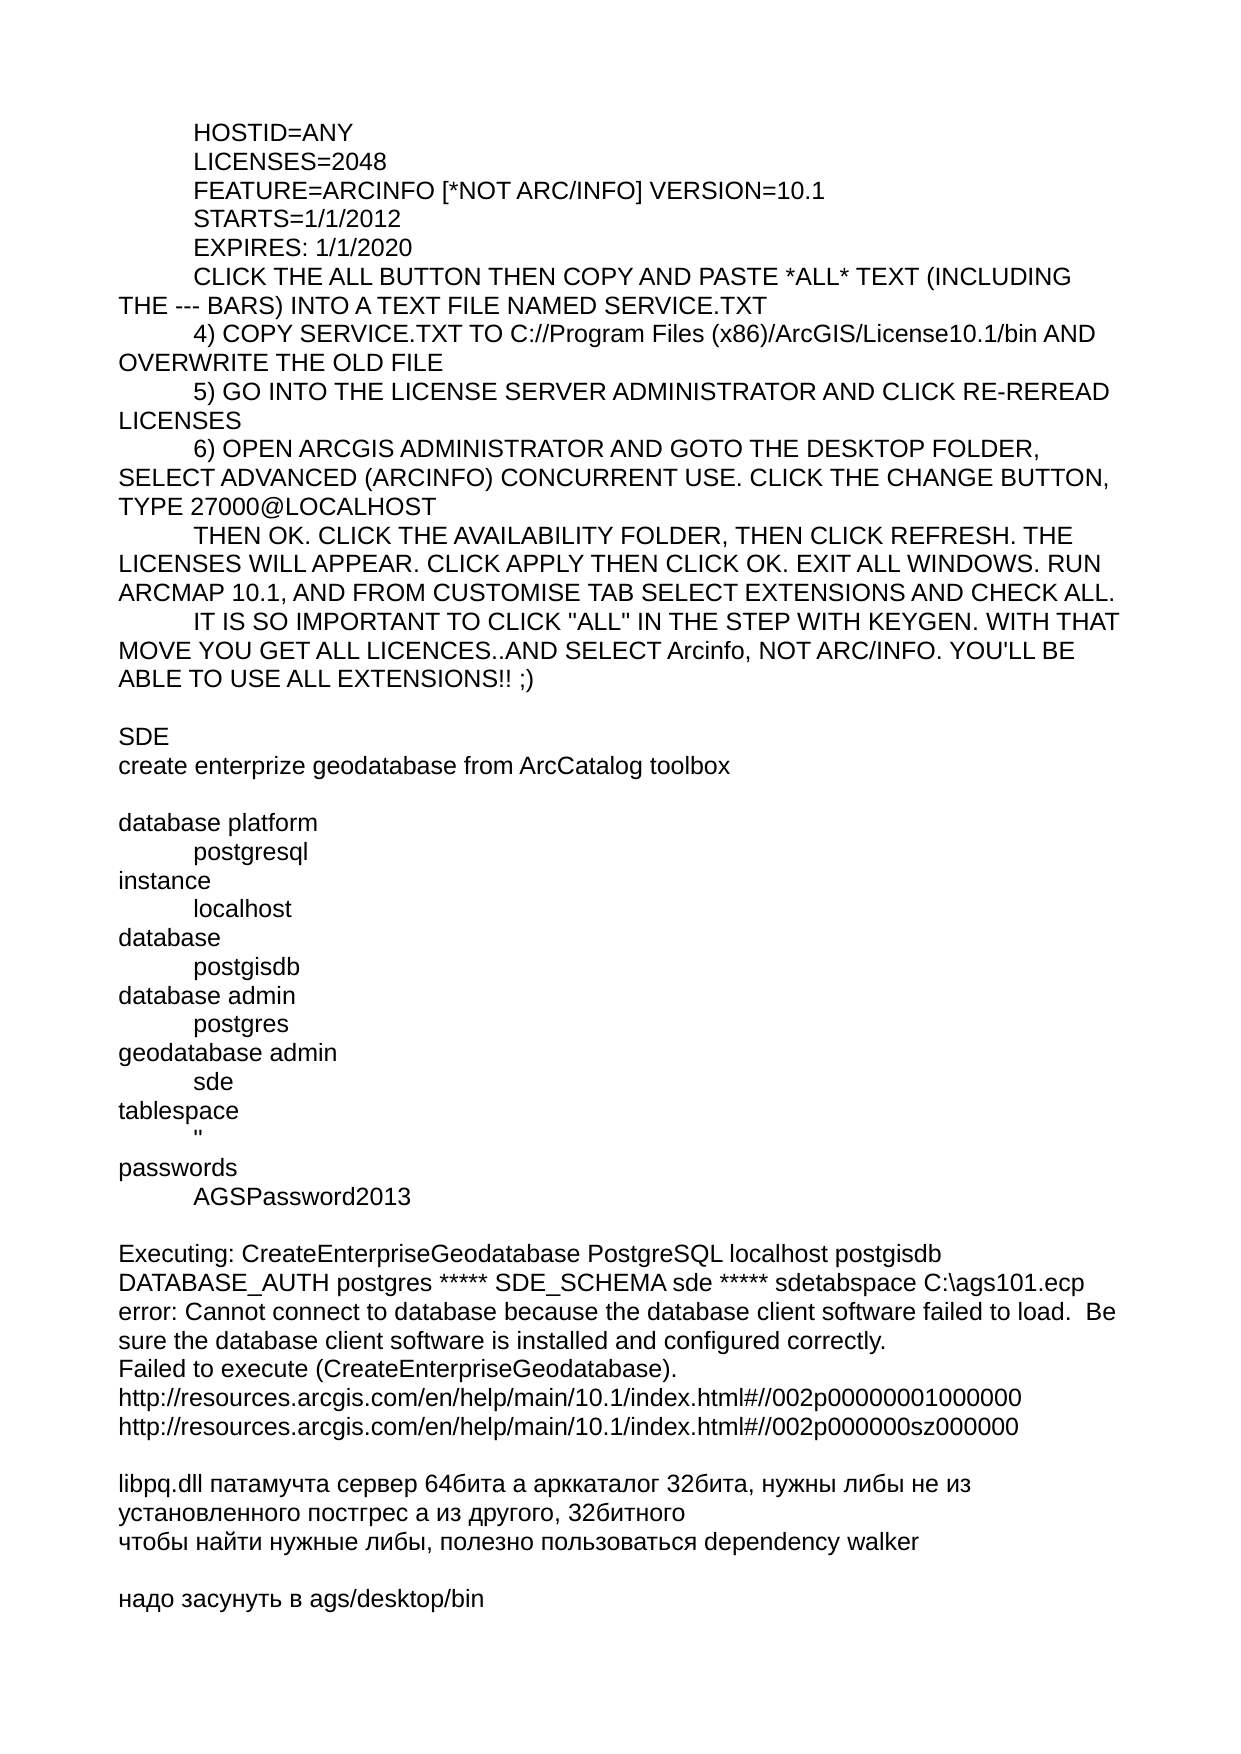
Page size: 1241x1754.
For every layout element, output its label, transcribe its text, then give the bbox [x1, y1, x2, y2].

text http://resources.arcgis.com/en/help/main/10.1/index.html#//002p000000sz000000 [118, 1412, 1122, 1441]
text Failed to execute (CreateEnterpriseGeodatabase). [118, 1354, 1122, 1383]
text HOSTID=ANY [118, 118, 1122, 147]
text database platform [118, 808, 1122, 837]
text SDE [118, 722, 1122, 751]
text FEATURE=ARCINFO [*NOT ARC/INFO] VERSION=10.1 [118, 176, 1122, 204]
text create enterprize geodatabase from ArcCatalog toolbox [118, 751, 1122, 779]
text CLICK THE ALL BUTTON THEN COPY AND PASTE *ALL* TEXT (INCLUDING THE --- BARS) INTO A TEXT FILE NAMED SERVICE.TXT [118, 262, 1122, 319]
text database [118, 923, 1122, 952]
text geodatabase admin [118, 1038, 1122, 1067]
text sde [118, 1067, 1122, 1096]
text instance [118, 866, 1122, 894]
text 5) GO INTO THE LICENSE SERVER ADMINISTRATOR AND CLICK RE-REREAD LICENSES [118, 377, 1122, 434]
text AGSPassword2013 [118, 1182, 1122, 1211]
text чтобы найти нужные либы, полезно пользоваться dependency walker [118, 1527, 1122, 1556]
text postgisdb [118, 952, 1122, 981]
text IT IS SO IMPORTANT TO CLICK "ALL" IN THE STEP WITH KEYGEN. WITH THAT MOVE YOU GET ALL LICENCES..AND SELECT Arcinfo, NOT ARC/INFO. YOU'LL BE ABLE TO USE ALL EXTENSIONS!! ;) [118, 607, 1122, 693]
text libpq.dll патамучта сервер 64бита а арккаталог 32бита, нужны либы не из установленного постгрес а из другого, 32битного [118, 1469, 1122, 1527]
text database admin [118, 981, 1122, 1009]
text postgres [118, 1009, 1122, 1038]
text localhost [118, 894, 1122, 923]
text postgresql [118, 837, 1122, 866]
text error: Cannot connect to database because the database client software failed to load. Be sure the database client software is installed and configured correctly. [118, 1297, 1122, 1354]
text http://resources.arcgis.com/en/help/main/10.1/index.html#//002p00000001000000 [118, 1383, 1122, 1412]
text 4) COPY SERVICE.TXT TO C://Program Files (x86)/ArcGIS/License10.1/bin AND OVERWRITE THE OLD FILE [118, 319, 1122, 377]
text tablespace [118, 1096, 1122, 1124]
text THEN OK. CLICK THE AVAILABILITY FOLDER, THEN CLICK REFRESH. THE LICENSES WILL APPEAR. CLICK APPLY THEN CLICK OK. EXIT ALL WINDOWS. RUN ARCMAP 10.1, AND FROM CUSTOMISE TAB SELECT EXTENSIONS AND CHECK ALL. [118, 521, 1122, 607]
text 6) OPEN ARCGIS ADMINISTRATOR AND GOTO THE DESKTOP FOLDER, SELECT ADVANCED (ARCINFO) CONCURRENT USE. CLICK THE CHANGE BUTTON, TYPE 27000@LOCALHOST [118, 434, 1122, 521]
text LICENSES=2048 [118, 147, 1122, 176]
text надо засунуть в ags/desktop/bin [118, 1584, 1122, 1613]
text EXPIRES: 1/1/2020 [118, 233, 1122, 262]
text STARTS=1/1/2012 [118, 204, 1122, 233]
text '' [118, 1124, 1122, 1153]
text passwords [118, 1153, 1122, 1182]
text Executing: CreateEnterpriseGeodatabase PostgreSQL localhost postgisdb DATABASE_AUTH postgres ***** SDE_SCHEMA sde ***** sdetabspace C:\ags101.ecp [118, 1239, 1122, 1297]
